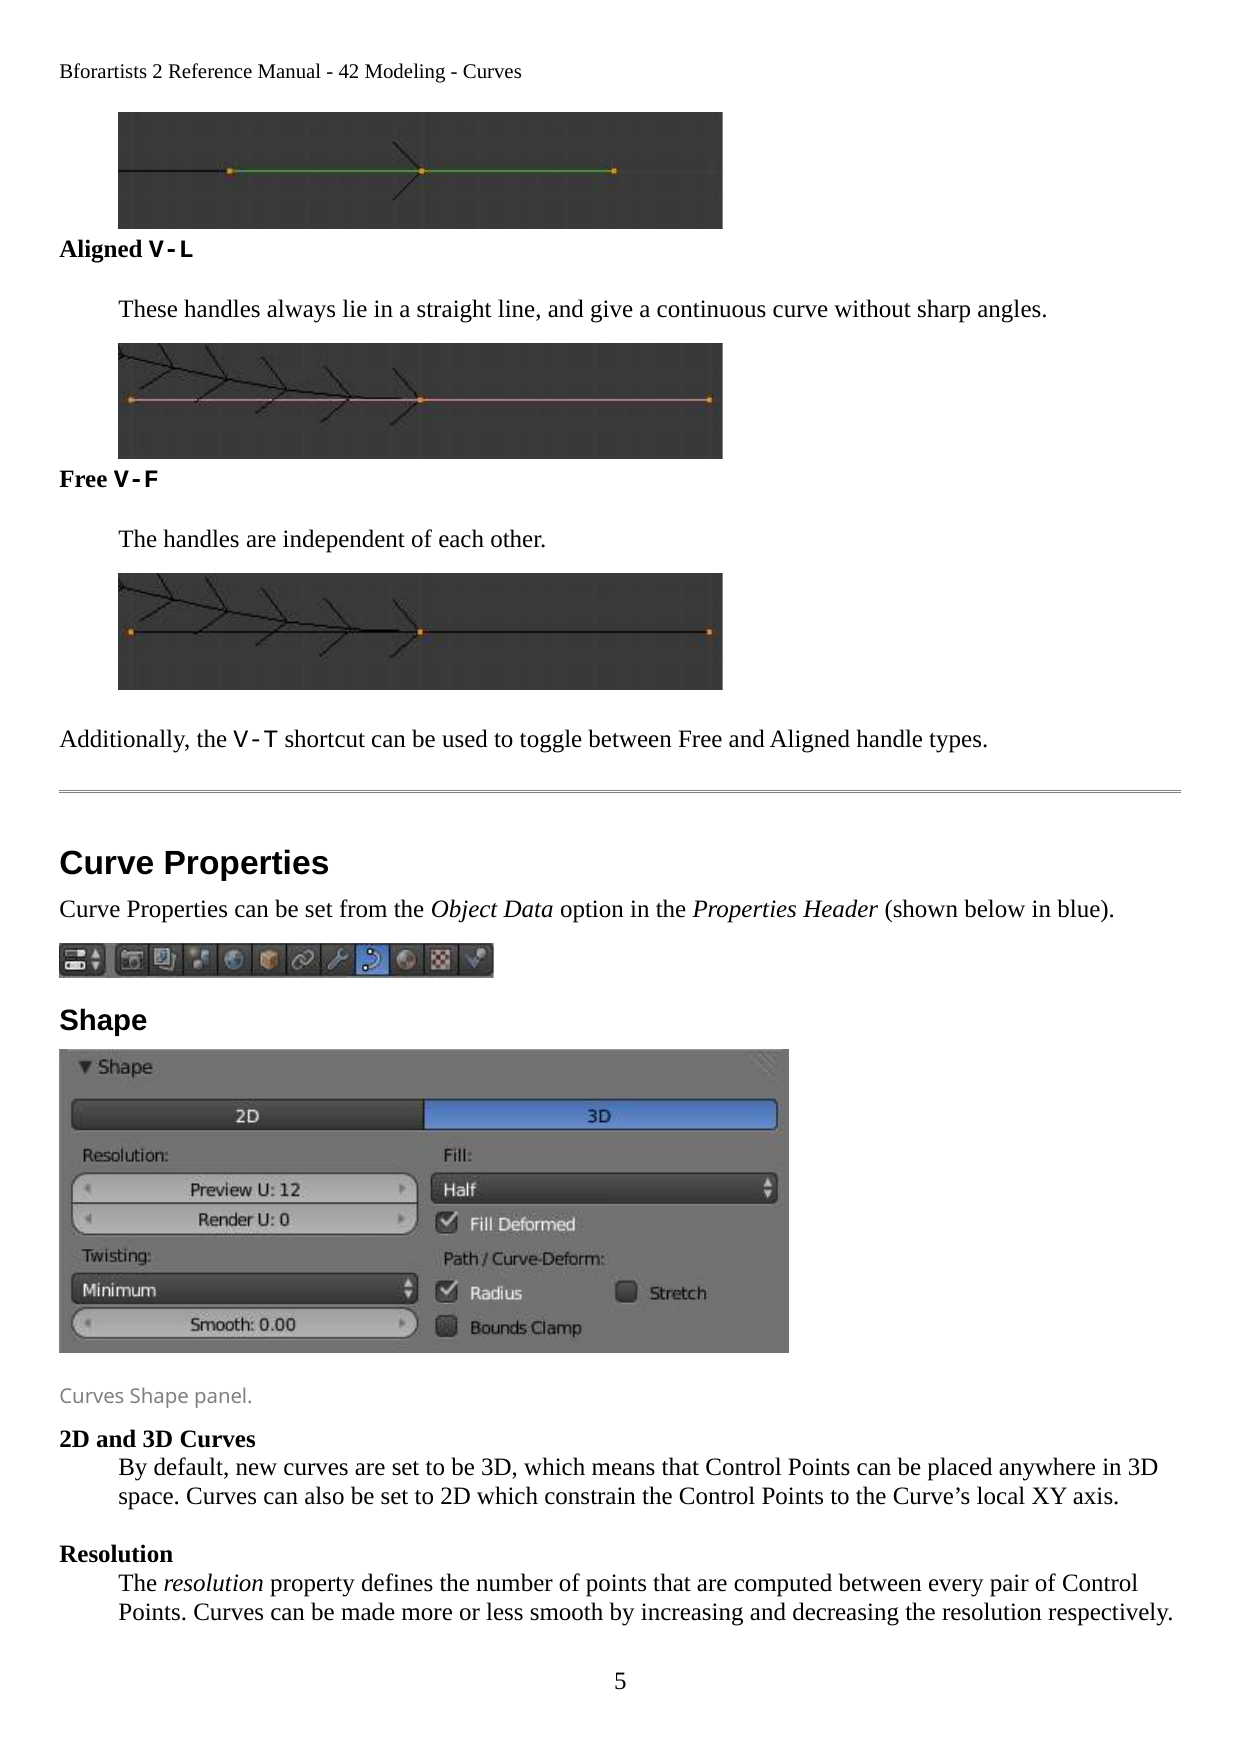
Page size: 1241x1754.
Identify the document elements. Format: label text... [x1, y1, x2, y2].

list By default, new curves are set to be 3D, which means that Control Points can be placed anywhere in 3D space. Curves can also be set to 2D which constrain the Control Points to the Curve’s local XY axis. [118, 1452, 1181, 1510]
picture [59, 1049, 789, 1353]
subtitle 2D and 3D Curves [59, 1424, 1181, 1452]
text The handles are independent of each other. [118, 524, 1181, 553]
picture [118, 112, 723, 229]
picture [59, 943, 494, 978]
subtitle Resolution [59, 1539, 1181, 1568]
text Curve Properties can be set from the Object Data option in the Properties Header (shown below in blue). [59, 894, 1181, 923]
text Additionally, the V-T shortcut can be used to toggle between Free and Aligned handle types. [59, 724, 1181, 755]
picture [118, 573, 723, 690]
list The resolution property defines the number of points that are computed between every pair of Control Points. Curves can be made more or less smooth by increasing and decreasing the resolution respectively. [118, 1568, 1181, 1626]
subtitle Curve Properties [59, 843, 1181, 881]
subtitle Free V-F [59, 464, 1181, 495]
picture [118, 343, 723, 459]
subtitle Shape [59, 1003, 1181, 1037]
subtitle Aligned V-L [59, 234, 1181, 264]
text Curves Shape panel. [59, 1378, 1181, 1409]
text These handles always lie in a straight line, and give a continuous curve without sharp angles. [118, 294, 1181, 323]
